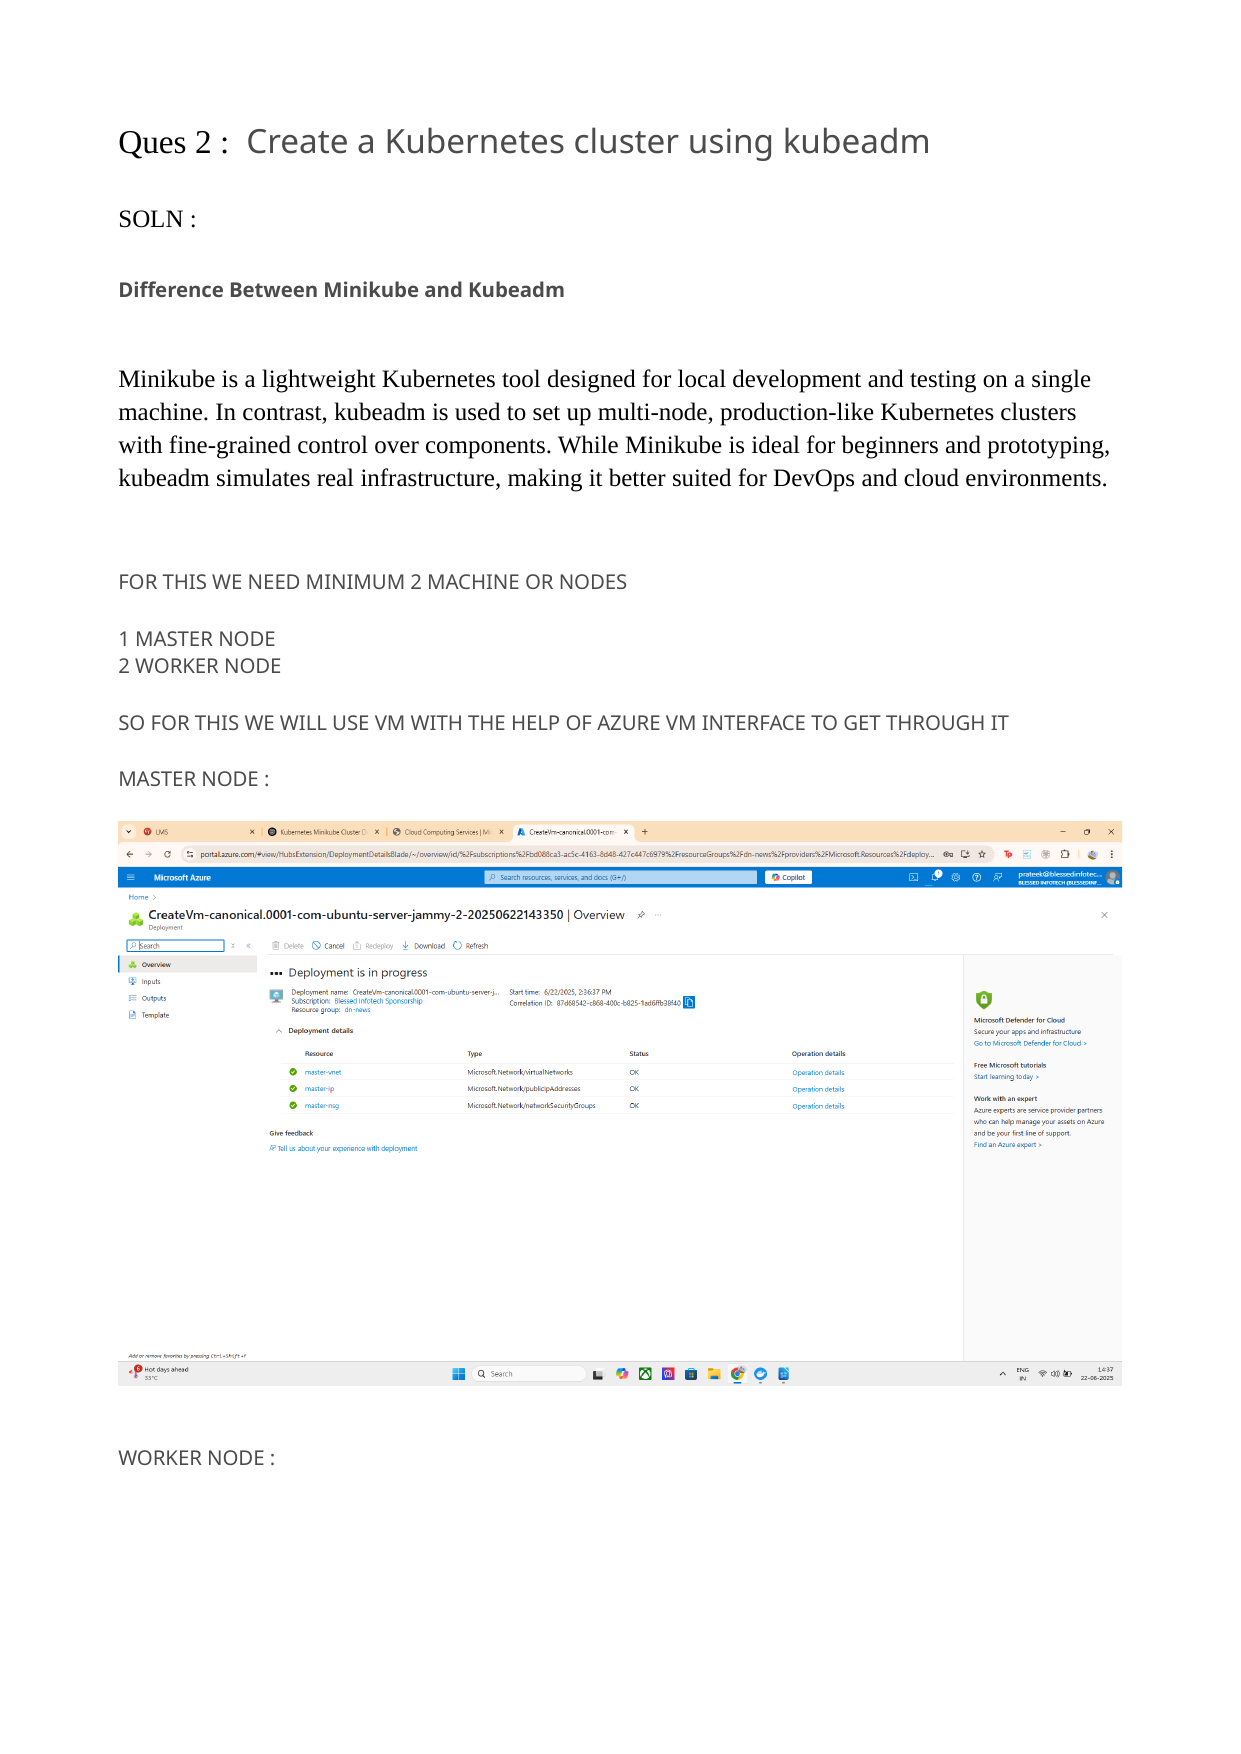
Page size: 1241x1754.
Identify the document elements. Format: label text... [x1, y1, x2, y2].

text WORKER NODE : [118, 1443, 1122, 1471]
text SO FOR THIS WE WILL USE VM WITH THE HELP OF AZURE VM INTERFACE TO GET THROUGH IT [118, 708, 1122, 736]
text FOR THIS WE NEED MINIMUM 2 MACHINE OR NODES [118, 568, 1122, 596]
text MASTER NODE : [118, 765, 1122, 793]
text Ques 2 : Create a Kubernetes cluster using kubeadm [118, 118, 1122, 163]
text SOLN : [118, 204, 1122, 232]
text 1 MASTER NODE [118, 624, 1122, 652]
picture [118, 821, 1123, 1386]
text 2 WORKER NODE [118, 652, 1122, 680]
subtitle Difference Between Minikube and Kubeadm [118, 276, 1122, 303]
text Minikube is a lightweight Kubernetes tool designed for local development and testing on a single machine. In contrast, kubeadm is used to set up multi-node, production-like Kubernetes clusters with fine-grained control over components. While Minikube is ideal for beginners and prototyping, kubeadm simulates real infrastructure, making it better suited for DevOps and cloud environments. [118, 364, 1122, 491]
